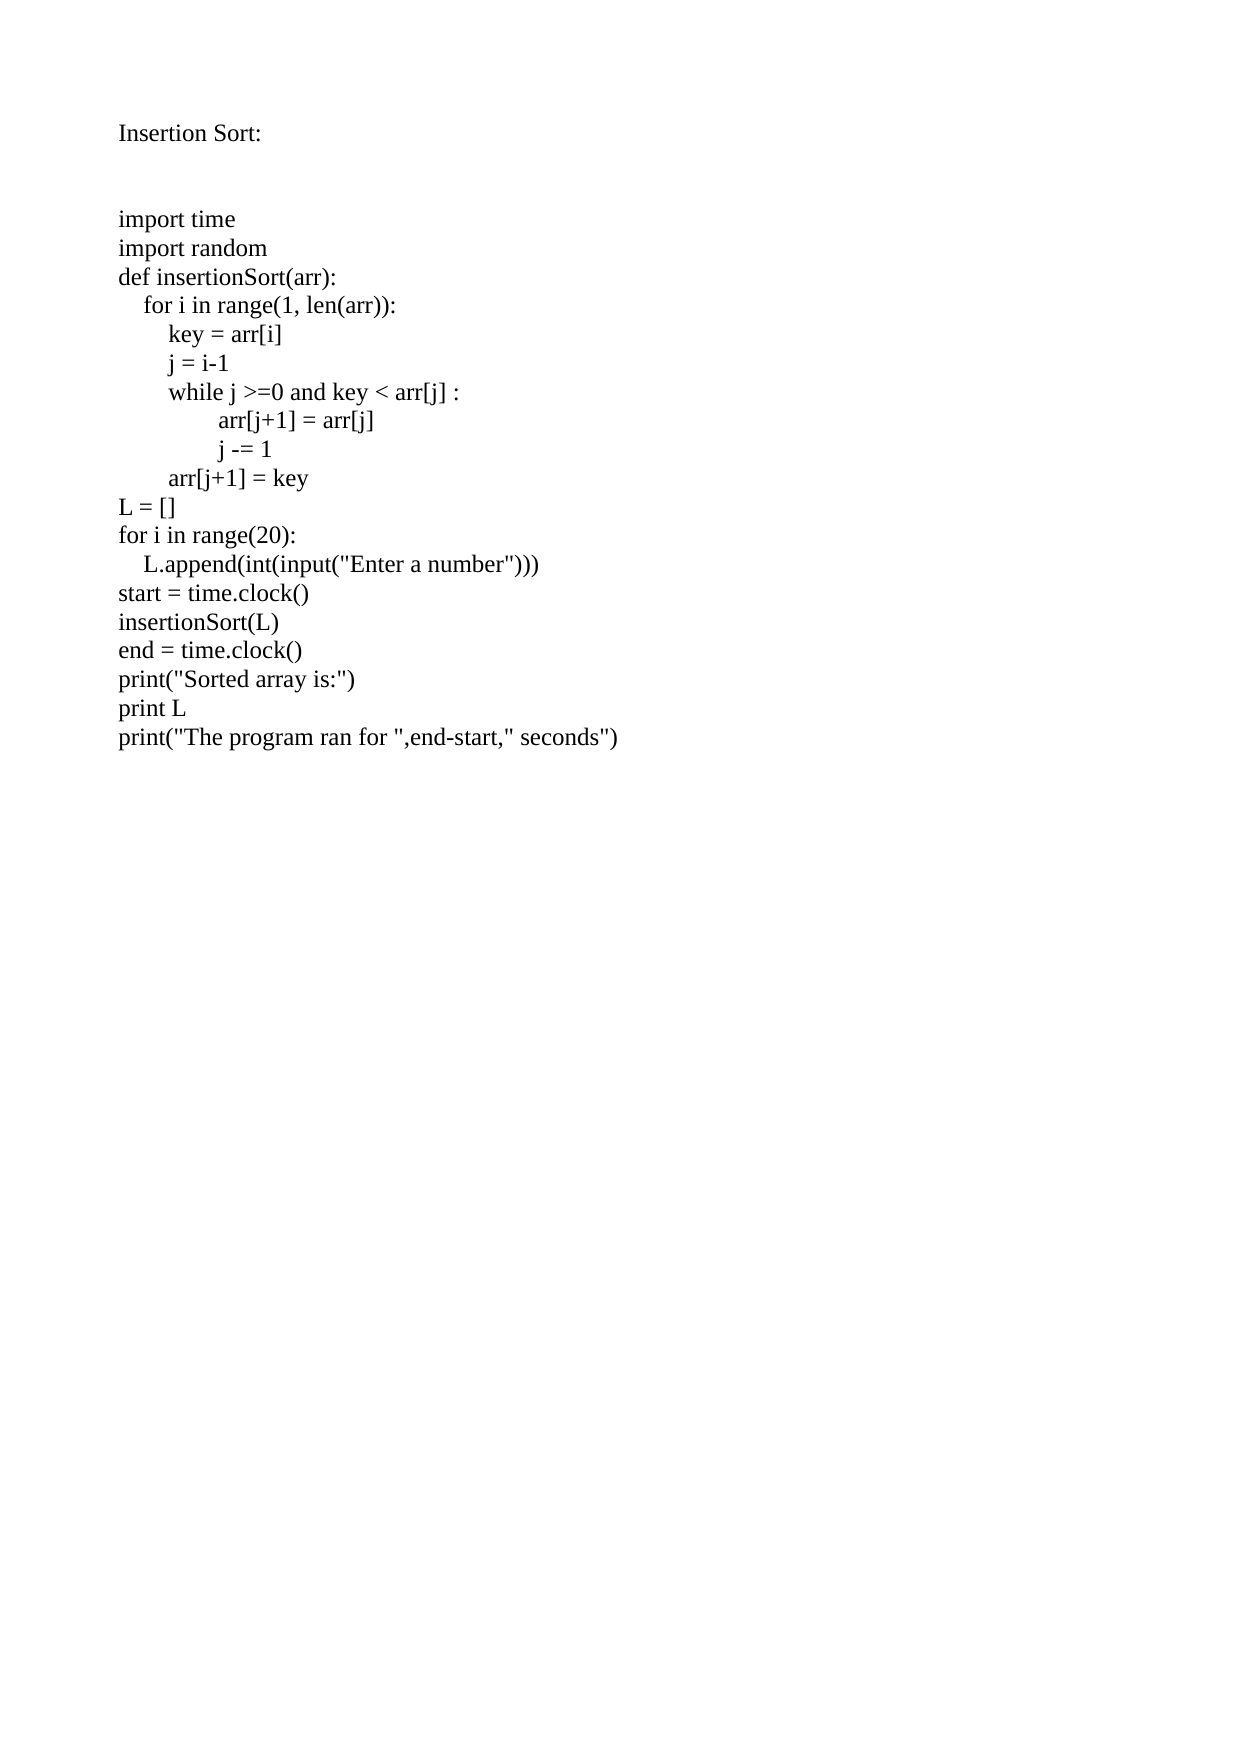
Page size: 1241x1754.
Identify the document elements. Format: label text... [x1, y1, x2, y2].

text key = arr[i] [118, 319, 1122, 348]
text j = i-1 [118, 348, 1122, 377]
text insertionSort(L) [118, 607, 1122, 636]
text end = time.clock() [118, 636, 1122, 664]
text print L [118, 693, 1122, 722]
text def insertionSort(arr): [118, 262, 1122, 291]
text j -= 1 [118, 434, 1122, 463]
text Insertion Sort: [118, 118, 1122, 147]
text import random [118, 233, 1122, 262]
text import time [118, 204, 1122, 233]
text start = time.clock() [118, 578, 1122, 607]
text while j >=0 and key < arr[j] : [118, 377, 1122, 406]
text for i in range(20): [118, 521, 1122, 549]
text arr[j+1] = key [118, 463, 1122, 492]
text print("The program ran for ",end-start," seconds") [118, 722, 1122, 751]
text for i in range(1, len(arr)): [118, 291, 1122, 319]
text L = [] [118, 492, 1122, 521]
text L.append(int(input("Enter a number"))) [118, 549, 1122, 578]
text arr[j+1] = arr[j] [118, 406, 1122, 434]
text print("Sorted array is:") [118, 664, 1122, 693]
